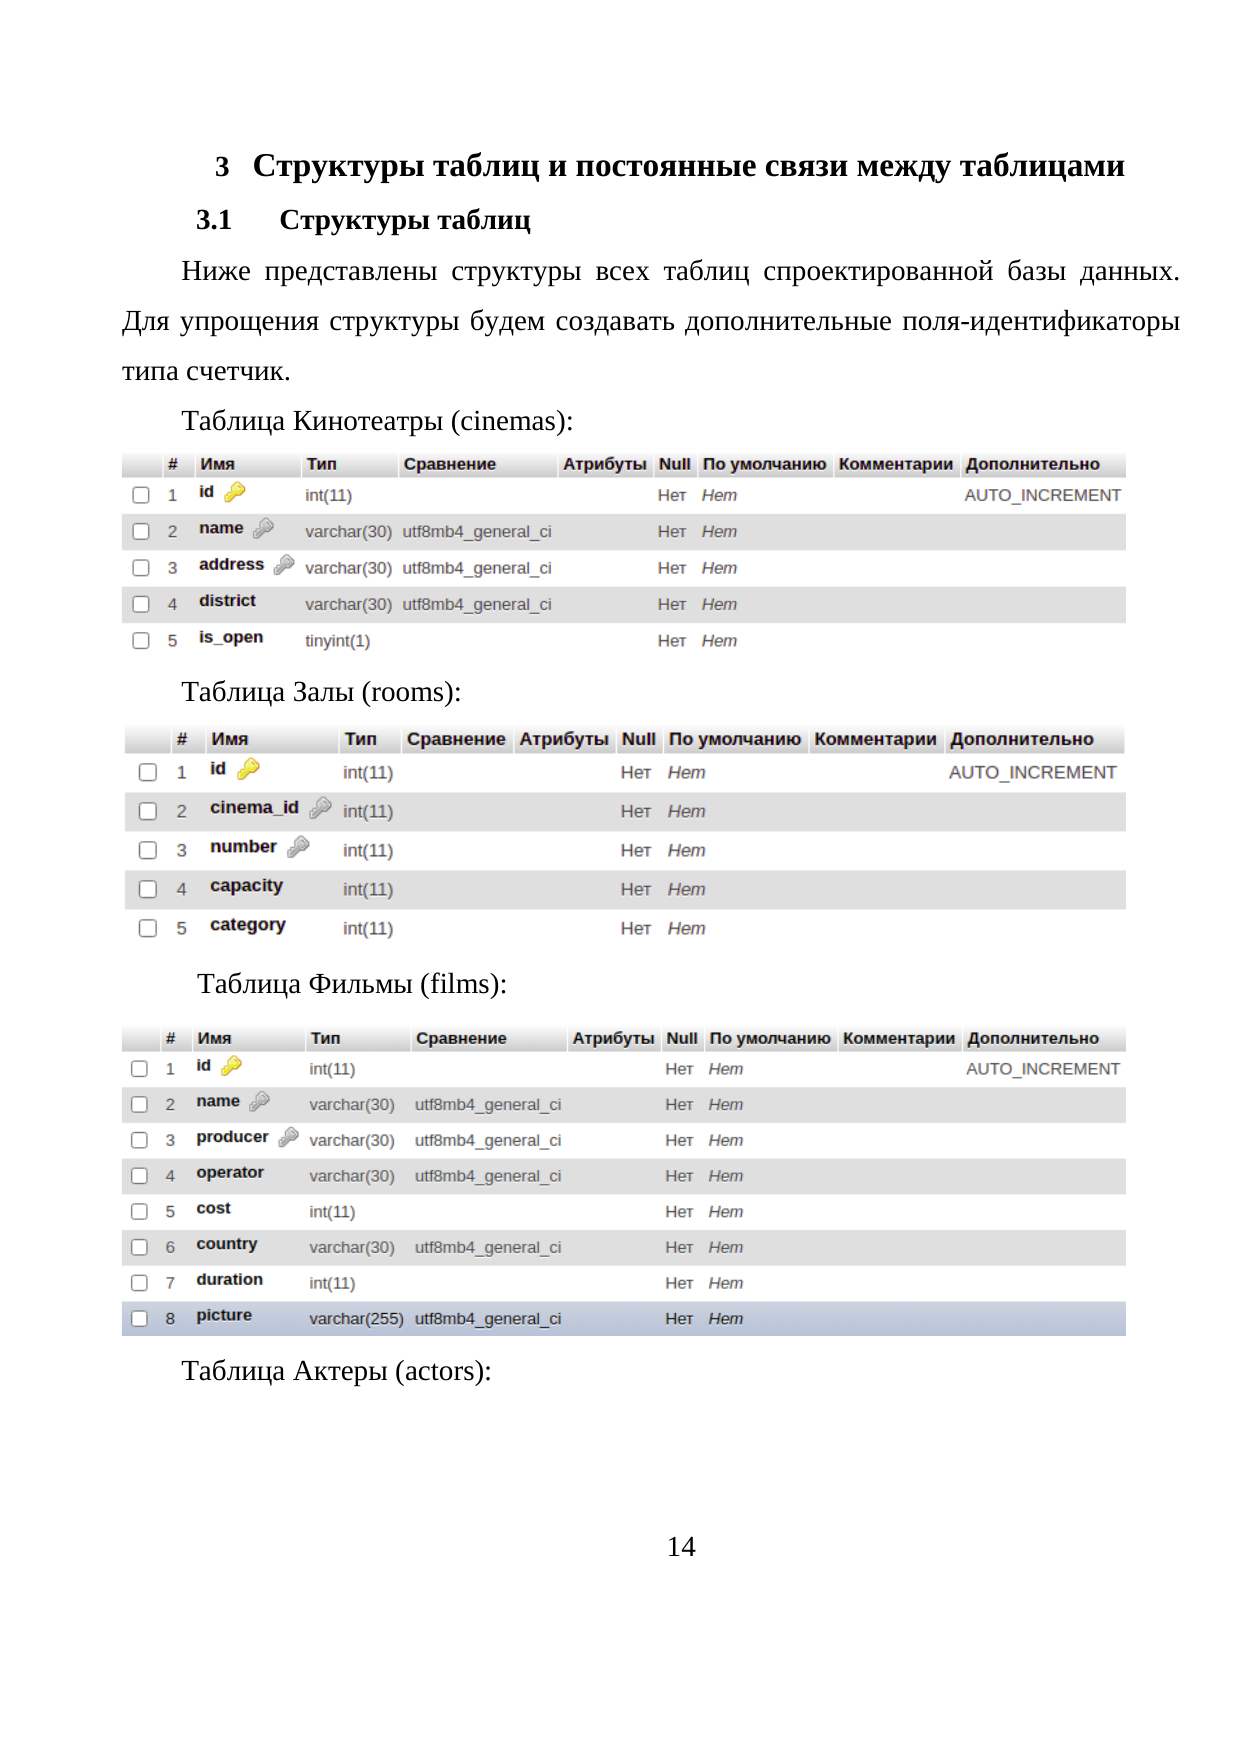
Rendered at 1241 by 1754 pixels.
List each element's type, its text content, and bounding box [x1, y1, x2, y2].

picture [121, 1016, 1126, 1336]
text Таблица Фильмы (films): [122, 966, 1181, 1000]
text Таблица Залы (rooms): [122, 674, 1181, 707]
subtitle Структуры таблиц [196, 202, 1181, 236]
text Таблица Кинотеатры (cinemas): [122, 403, 1181, 437]
subtitle Структуры таблиц и постоянные связи между таблицами [159, 145, 1181, 183]
picture [121, 723, 1126, 950]
text Таблица Актеры (actors): [122, 1353, 1181, 1386]
picture [121, 453, 1126, 657]
text Ниже представлены структуры всех таблиц спроектированной базы данных. Для упрощения структуры будем создавать дополнительные поля-идентификаторы типа счетчик. [122, 253, 1181, 387]
